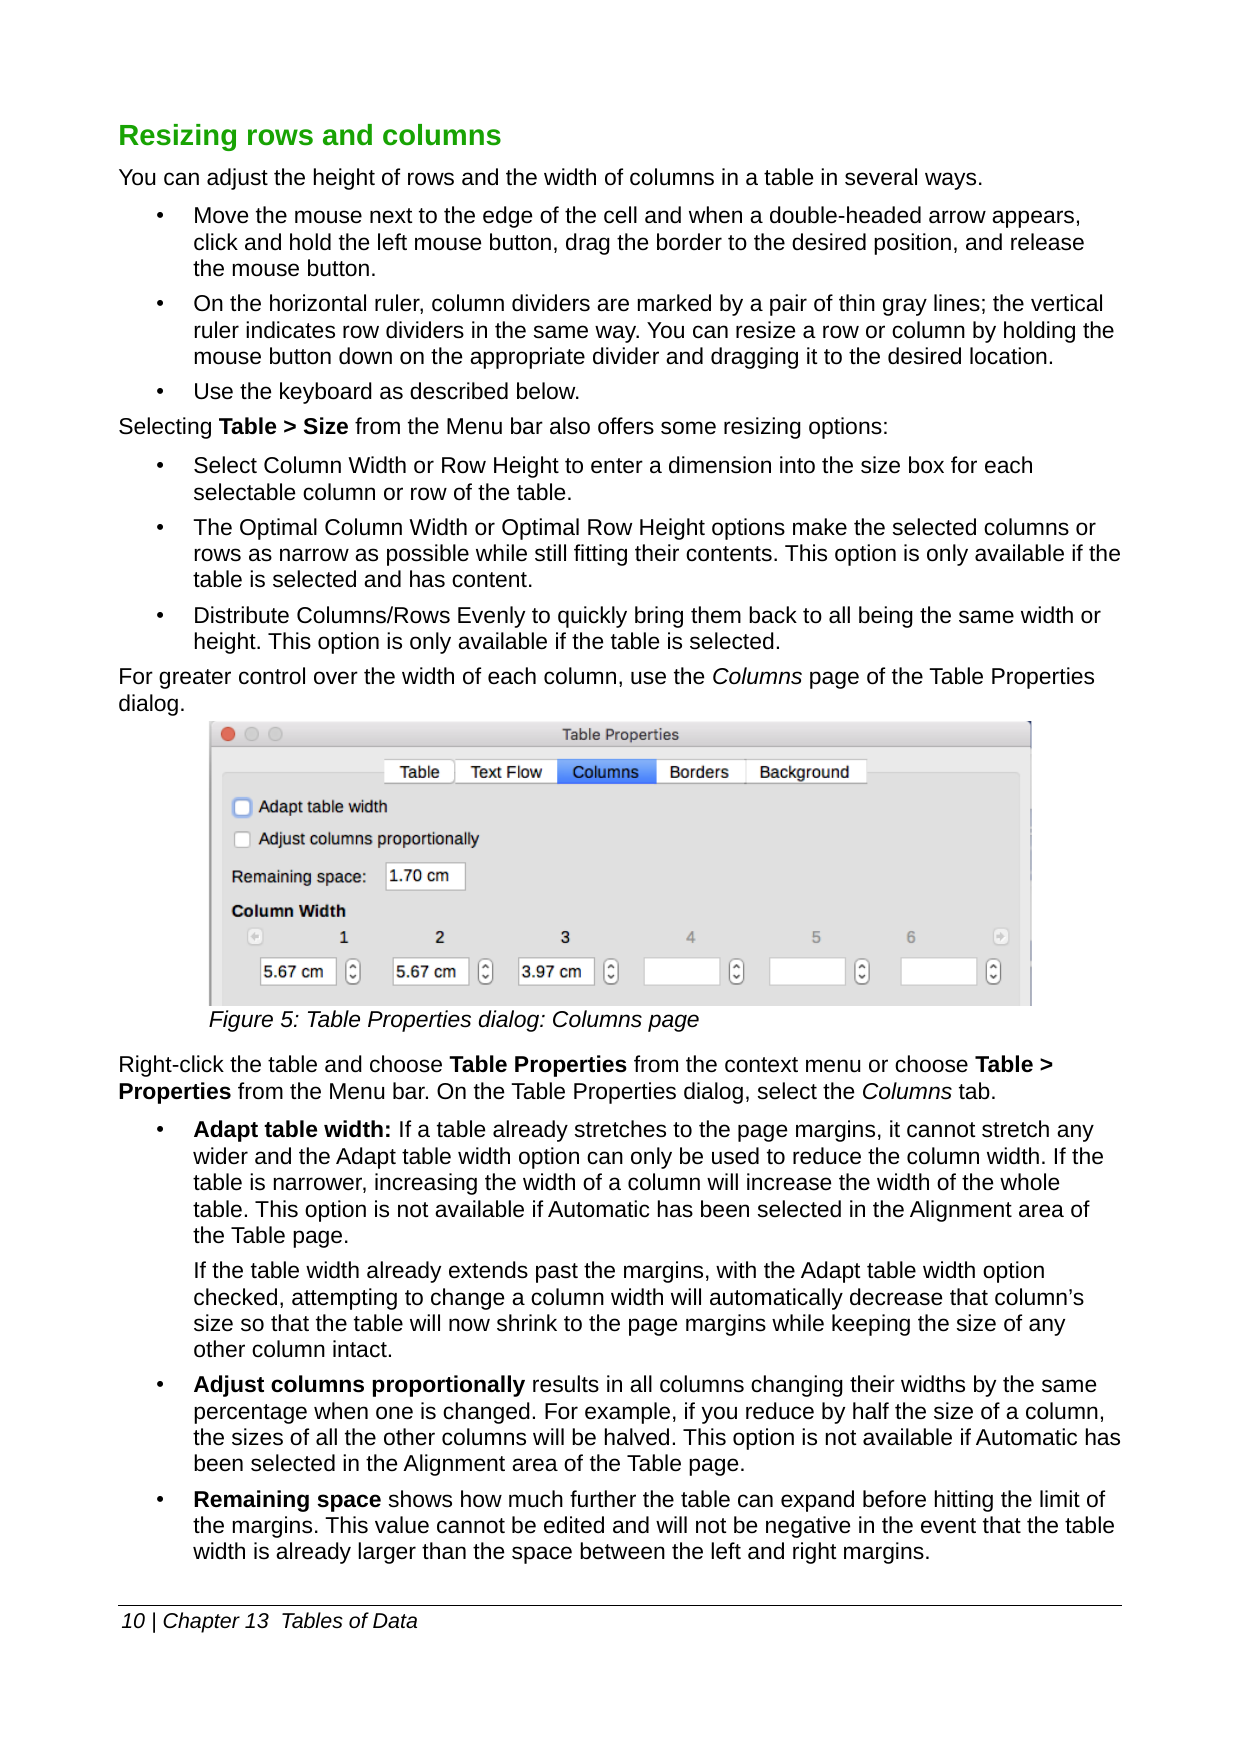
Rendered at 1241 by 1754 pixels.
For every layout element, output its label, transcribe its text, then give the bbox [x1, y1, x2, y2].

list Move the mouse next to the edge of the cell and when a double-headed arrow appears, click and hold the left mouse button, drag the border to the desired position, and release the mouse button. [156, 202, 1122, 281]
text For greater control over the width of each column, use the Columns page of the Table Properties dialog. [118, 663, 1122, 716]
list Adjust columns proportionally results in all columns changing their widths by the same percentage when one is changed. For example, if you reduce by half the size of a column, the sizes of all the other columns will be halved. This option is not available if Automatic has been selected in the Alignment area of the Table page. [156, 1371, 1122, 1477]
list Use the keyboard as described below. [156, 378, 1122, 404]
list You can adjust the height of rows and the width of columns in a table in several ways. [118, 163, 1122, 190]
list Selecting Table > Size from the Menu bar also offers some resizing options: [118, 413, 1122, 440]
list Select Column Width or Row Height to enter a dimension into the size box for each selectable column or row of the table. [156, 452, 1122, 505]
picture [208, 721, 1032, 1006]
list If the table width already extends past the margins, with the Adapt table width option checked, attempting to change a column width will automatically decrease that column’s size so that the table will now shrink to the page margins while keeping the size of any other column intact. [193, 1257, 1122, 1362]
list On the horizontal ruler, column dividers are marked by a pair of thin gray lines; the vertical ruler indicates row dividers in the same way. You can resize a row or column by holding the mouse button down on the appropriate divider and dragging it to the desired location. [156, 290, 1122, 369]
text Figure 5: Table Properties dialog: Columns page [209, 1006, 1032, 1032]
subtitle Resizing rows and columns [118, 118, 1122, 152]
list Right-click the table and choose Table Properties from the context menu or choose Table > Properties from the Menu bar. On the Table Properties dialog, select the Columns tab. [118, 1051, 1122, 1104]
list The Optimal Column Width or Optimal Row Height options make the selected columns or rows as narrow as possible while still fitting their contents. This option is only available if the table is selected and has content. [156, 514, 1122, 593]
list Remaining space shows how much further the table can expand before hitting the limit of the margins. This value cannot be edited and will not be negative in the event that the table width is already larger than the space between the left and right margins. [156, 1486, 1122, 1565]
list Distribute Columns/Rows Evenly to quickly bring them back to all being the same width or height. This option is only available if the table is selected. [156, 602, 1122, 654]
list Adapt table width: If a table already stretches to the page margins, it cannot stretch any wider and the Adapt table width option can only be used to reduce the column width. If the table is narrower, increasing the width of a column will increase the width of the whole table. This option is not available if Automatic has been selected in the Alignment area of the Table page. [156, 1116, 1122, 1248]
